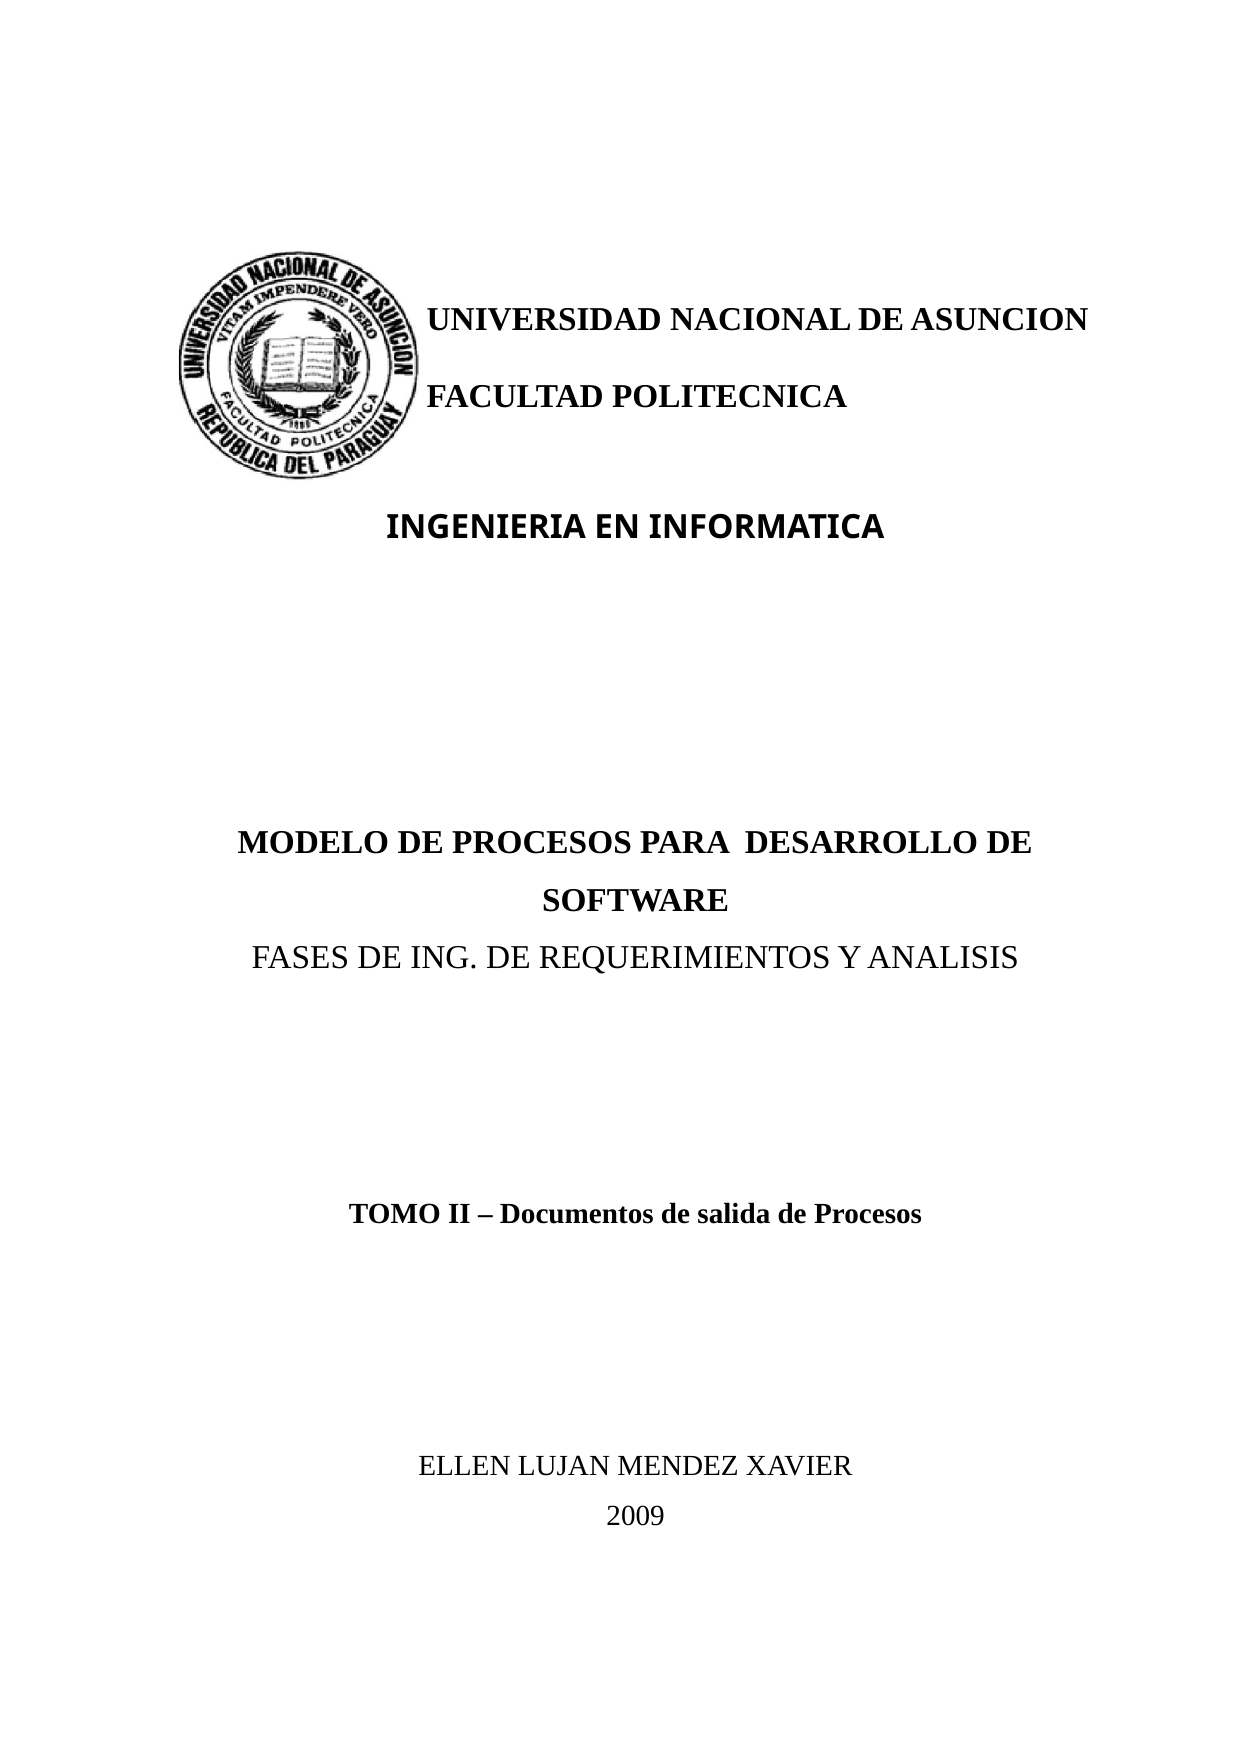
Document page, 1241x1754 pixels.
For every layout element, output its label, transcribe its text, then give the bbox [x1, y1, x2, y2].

text MODELO DE PROCESOS PARA DESARROLLO DE SOFTWARE [177, 823, 1093, 918]
text TOMO II – Documentos de salida de Procesos [177, 1196, 1093, 1230]
picture [178, 246, 427, 491]
text ELLEN LUJAN MENDEZ XAVIER [177, 1448, 1093, 1481]
text UNIVERSIDAD NACIONAL DE ASUNCION [427, 299, 1093, 338]
text FASES DE ING. DE REQUERIMIENTOS Y ANALISIS [177, 938, 1093, 976]
text INGENIERIA EN INFORMATICA [177, 503, 1093, 548]
text FACULTAD POLITECNICA [427, 376, 1093, 414]
text 2009 [177, 1498, 1093, 1532]
